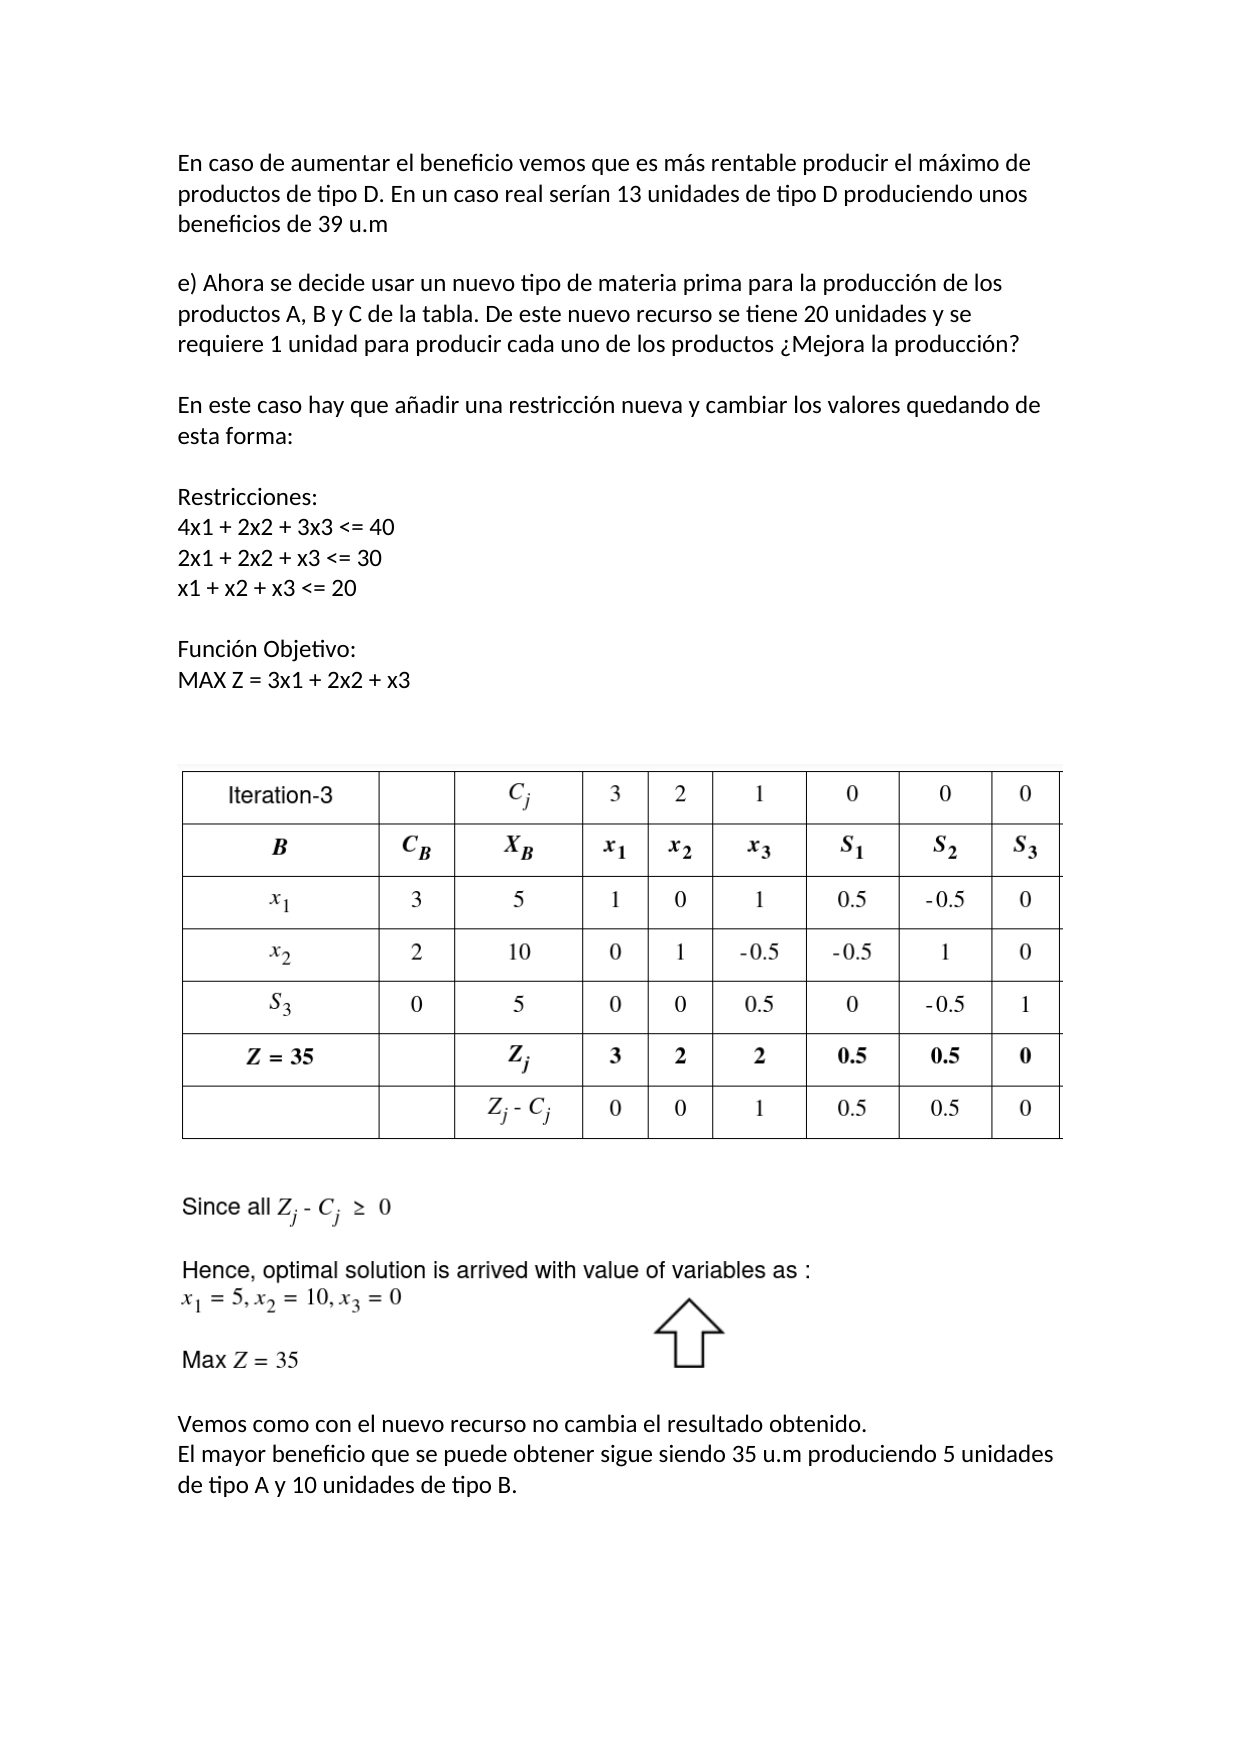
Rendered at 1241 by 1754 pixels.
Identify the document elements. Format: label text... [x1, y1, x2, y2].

picture [177, 764, 1063, 1378]
text Función Objetivo: [177, 633, 1063, 664]
text Vemos como con el nuevo recurso no cambia el resultado obtenido. [177, 1408, 1063, 1438]
text Restricciones: 4x1 + 2x2 + 3x3 <= 40 [177, 481, 1063, 542]
text En caso de aumentar el beneficio vemos que es más rentable producir el máximo de productos de tipo D. En un caso real serían 13 unidades de tipo D produciendo unos beneficios de 39 u.m [177, 148, 1063, 239]
text e) Ahora se decide usar un nuevo tipo de materia prima para la producción de los productos A, B y C de la tabla. De este nuevo recurso se tiene 20 unidades y se requiere 1 unidad para producir cada uno de los productos ¿Mejora la producción? [177, 267, 1063, 359]
text 2x1 + 2x2 + x3 <= 30 [177, 542, 1063, 572]
text MAX Z = 3x1 + 2x2 + x3 [177, 664, 1063, 694]
text En este caso hay que añadir una restricción nueva y cambiar los valores quedando de esta forma: [177, 389, 1063, 481]
text El mayor beneficio que se puede obtener sigue siendo 35 u.m produciendo 5 unidades de tipo A y 10 unidades de tipo B. [177, 1438, 1063, 1499]
text x1 + x2 + x3 <= 20 [177, 572, 1063, 603]
